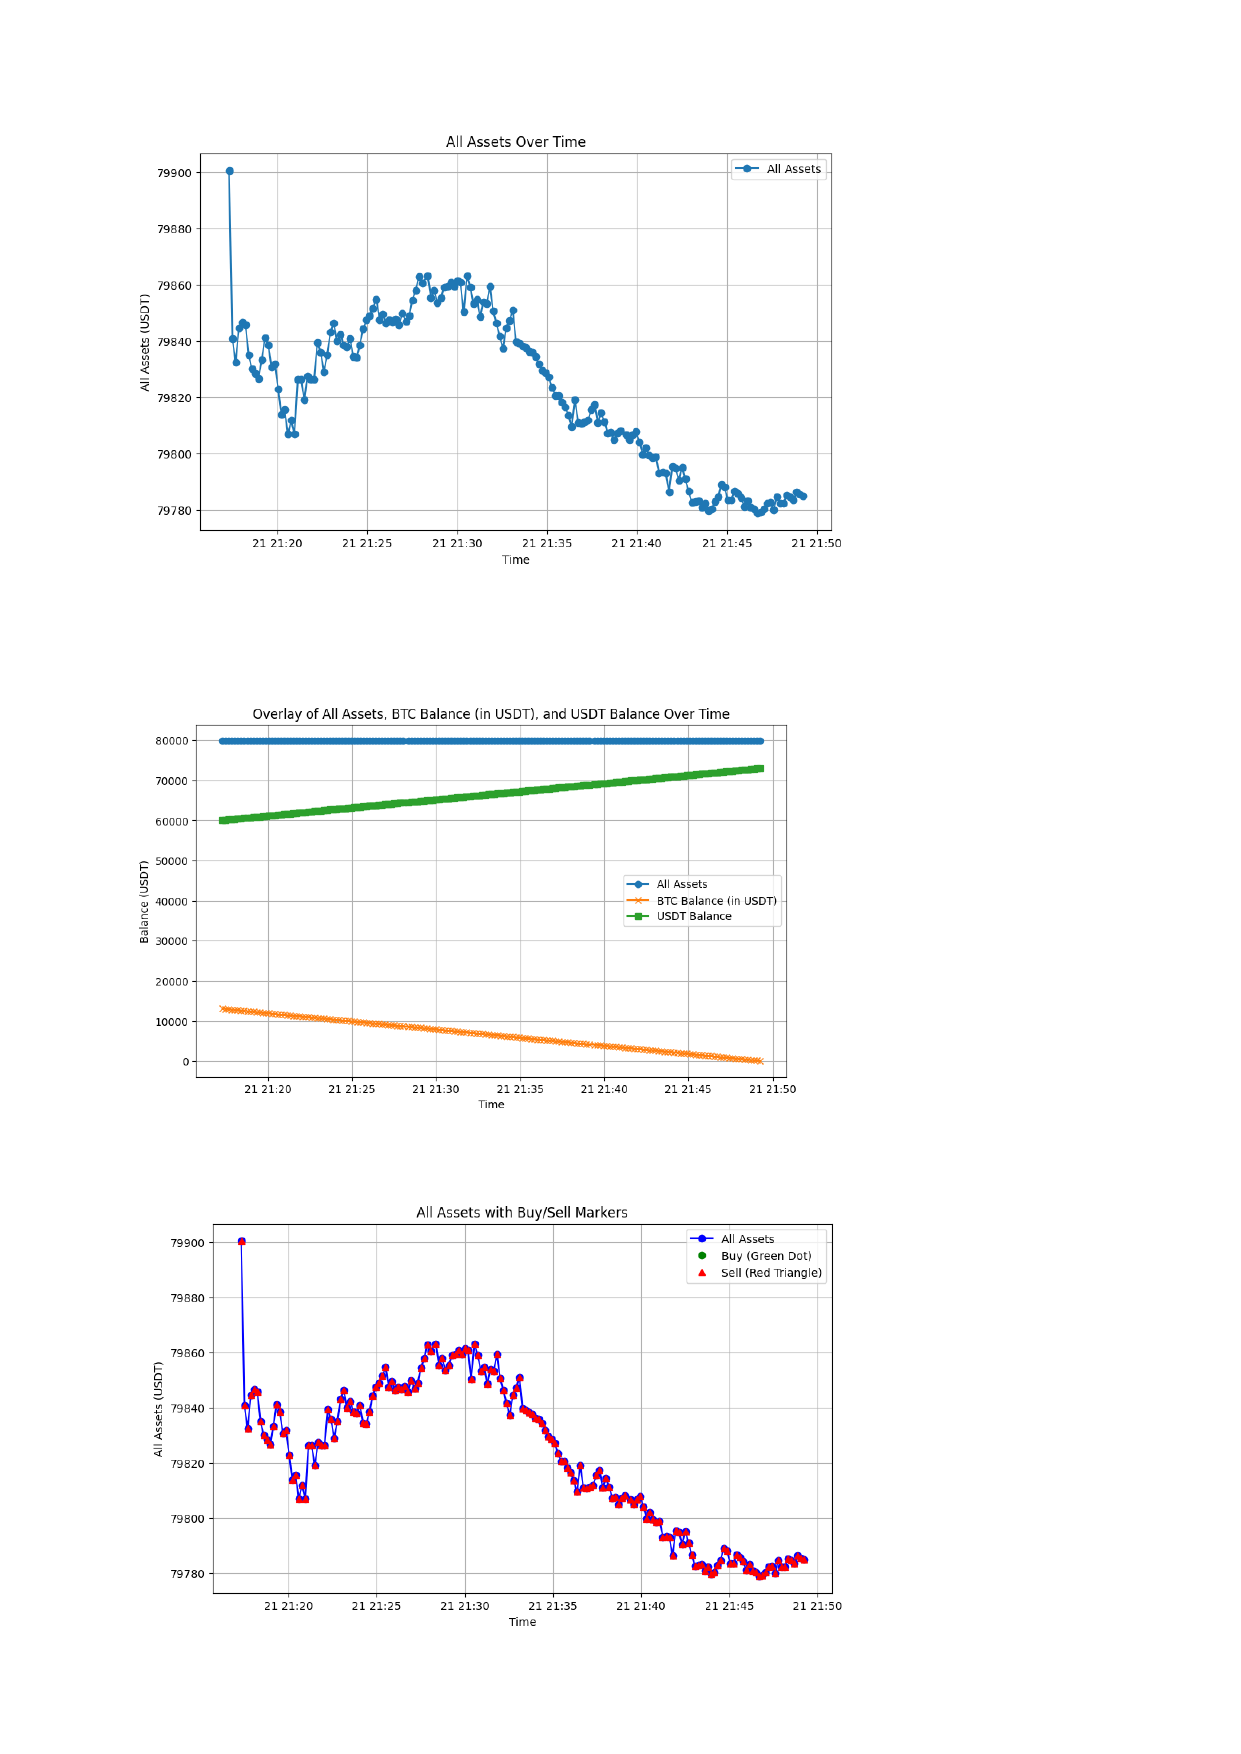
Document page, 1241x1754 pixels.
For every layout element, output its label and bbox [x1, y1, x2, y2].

picture [146, 1198, 849, 1635]
picture [132, 700, 803, 1117]
picture [132, 127, 849, 573]
